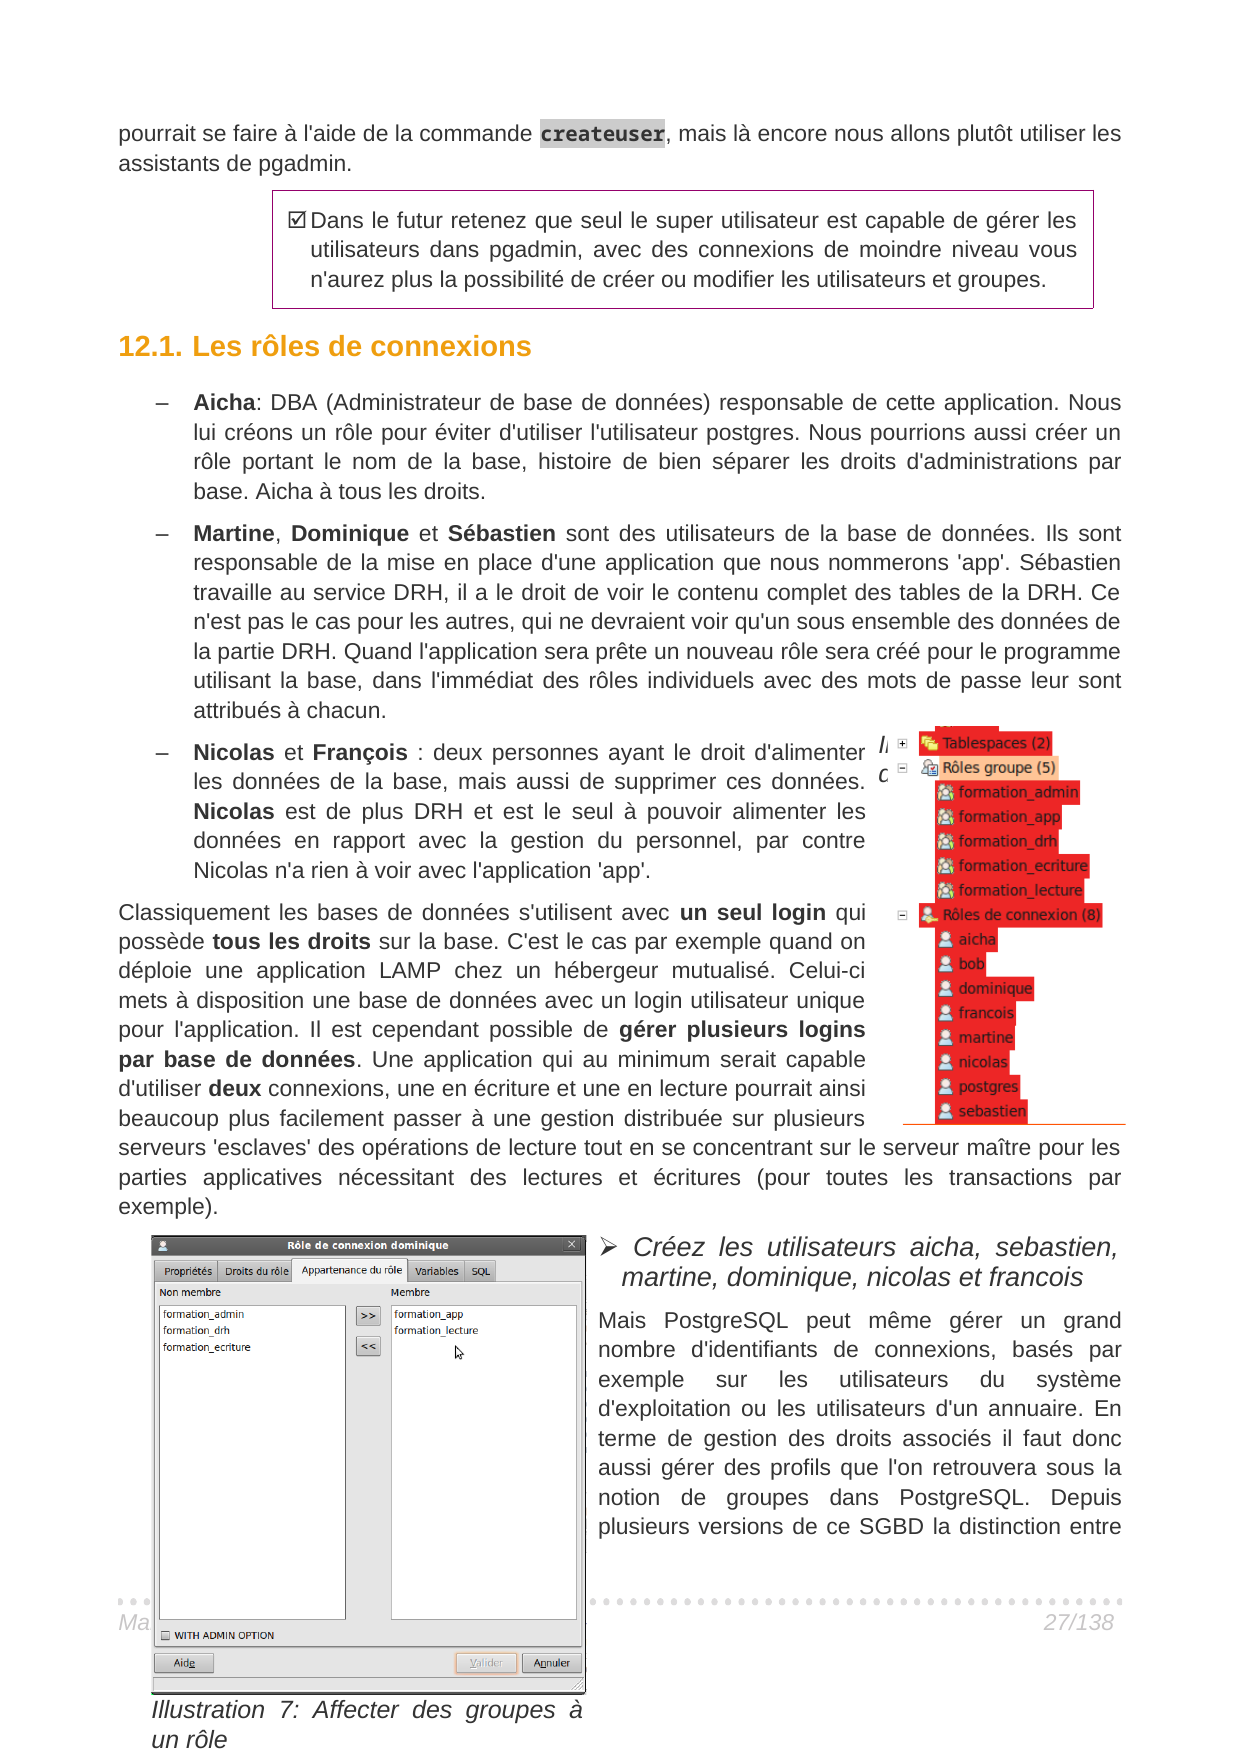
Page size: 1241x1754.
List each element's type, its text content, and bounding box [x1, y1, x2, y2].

list Martine, Dominique et Sébastien sont des utilisateurs de la base de données. Ils sont responsable de la mise en place d'une application que nous nommerons 'app'. Sébastien travaille au service DRH, il a le droit de voir le contenu complet des tables de la DRH. Ce n'est pas le cas pour les autres, qui ne devraient voir qu'un sous ensemble des données de la partie DRH. Quand l'application sera prête un nouveau rôle sera créé pour le programme utilisant la base, dans l'immédiat des rôles individuels avec des mots de passe leur sont attribués à chacun. [156, 518, 1122, 730]
subtitle Les rôles de connexions [118, 333, 1122, 362]
text Illustration 7: Affecter des groupes à un rôle [151, 1695, 586, 1754]
text Mais PostgreSQL peut même gérer un grand nombre d'identifiants de connexions, basés par exemple sur les utilisateurs du système d'exploitation ou les utilisateurs d'un annuaire. En terme de gestion des droits associés il faut donc aussi gérer des profils que l'on retrouvera sous la notion de groupes dans PostgreSQL. Depuis plusieurs versions de ce SGBD la distinction entre [587, 1305, 1122, 1541]
picture [118, 1235, 1123, 1695]
list Créez les utilisateurs aicha, sebastien, martine, dominique, nicolas et francois [586, 1233, 1122, 1292]
picture [887, 726, 1126, 1125]
list [118, 1233, 151, 1292]
text pourrait se faire à l'aide de la commande createuser, mais là encore nous allons plutôt utiliser les assistants de pgadmin. [118, 118, 1122, 177]
list Nicolas et François : deux personnes ayant le droit d'alimenter les données de la base, mais aussi de supprimer ces données. Nicolas est de plus DRH et est le seul à pouvoir alimenter les données en rapport avec la gestion du personnel, par contre Nicolas n'a rien à voir avec l'application 'app'. [156, 737, 878, 884]
list Aicha: DBA (Administrateur de base de données) responsable de cette application. Nous lui créons un rôle pour éviter d'utiliser l'utilisateur postgres. Nous pourrions aussi créer un rôle portant le nom de la base, histoire de bien séparer les droits d'administrations par base. Aicha à tous les droits. [156, 387, 1122, 505]
list Dans le futur retenez que seul le super utilisateur est capable de gérer les utilisateurs dans pgadmin, avec des connexions de moindre niveau vous n'aurez plus la possibilité de créer ou modifier les utilisateurs et groupes. [273, 191, 1093, 308]
text Classiquement les bases de données s'utilisent avec un seul login qui possède tous les droits sur la base. C'est le cas par exemple quand on déploie une application LAMP chez un hébergeur mutualisé. Celui-ci mets à disposition une base de données avec un login utilisateur unique pour l'application. Il est cependant possible de gérer plusieurs logins par base de données. Une application qui au minimum serait capable d'utiliser deux connexions, une en écriture et une en lecture pourrait ainsi beaucoup plus facilement passer à une gestion distribuée sur plusieurs serveurs 'esclaves' des opérations de lecture tout en se concentrant sur le serveur maître pour les parties applicatives nécessitant des lectures et écritures (pour toutes les transactions par exemple). [118, 896, 1122, 1221]
